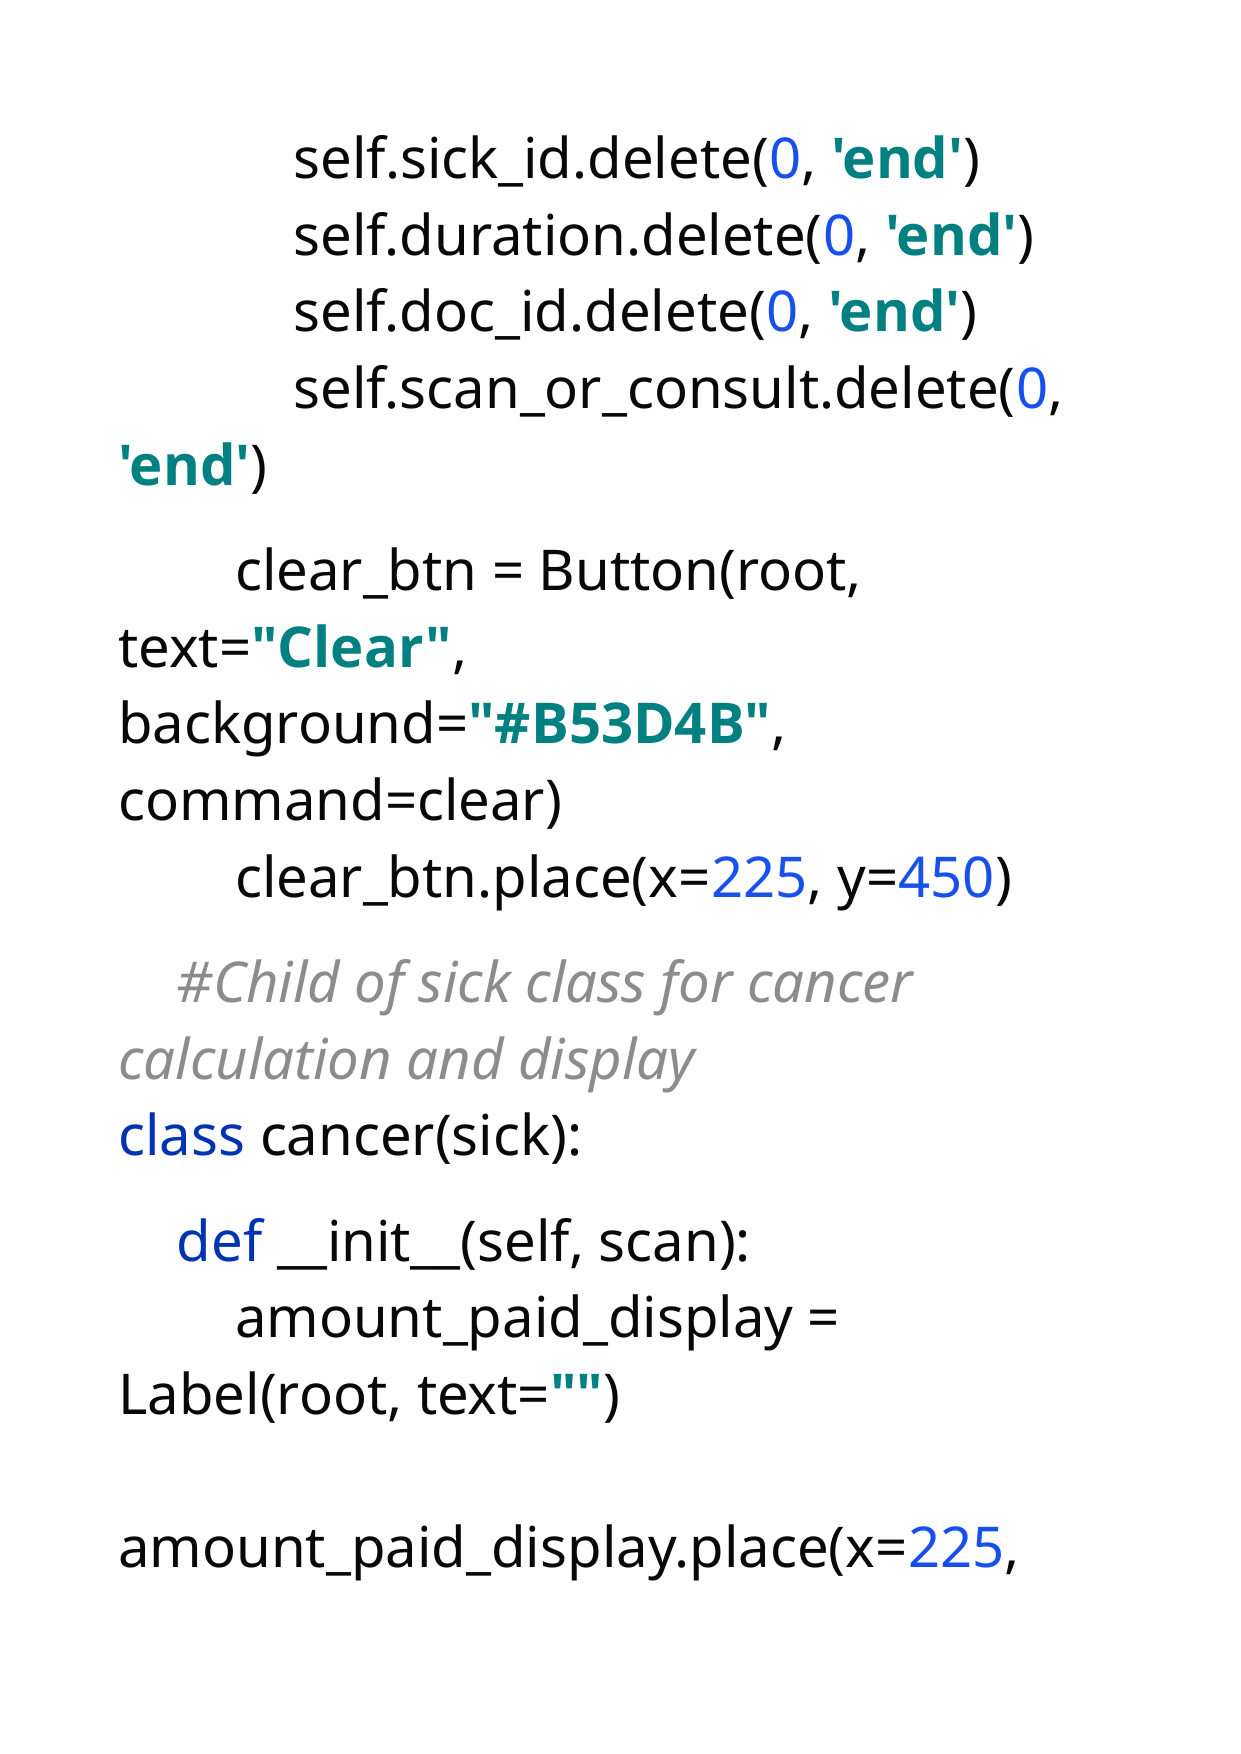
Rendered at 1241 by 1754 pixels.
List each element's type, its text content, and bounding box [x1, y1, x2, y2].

text self.sick_id.delete(0, 'end') self.duration.delete(0, 'end') self.doc_id.delete(0, 'end') self.scan_or_consult.delete(0, 'end') clear_btn = Button(root, text="Clear", background="#B53D4B", command=clear) clear_btn.place(x=225, y=450) #Child of sick class for cancer calculation and display class cancer(sick): def __init__(self, scan): amount_paid_display = Label(root, text="") amount_paid_display.place(x=225, [118, 118, 1122, 1584]
